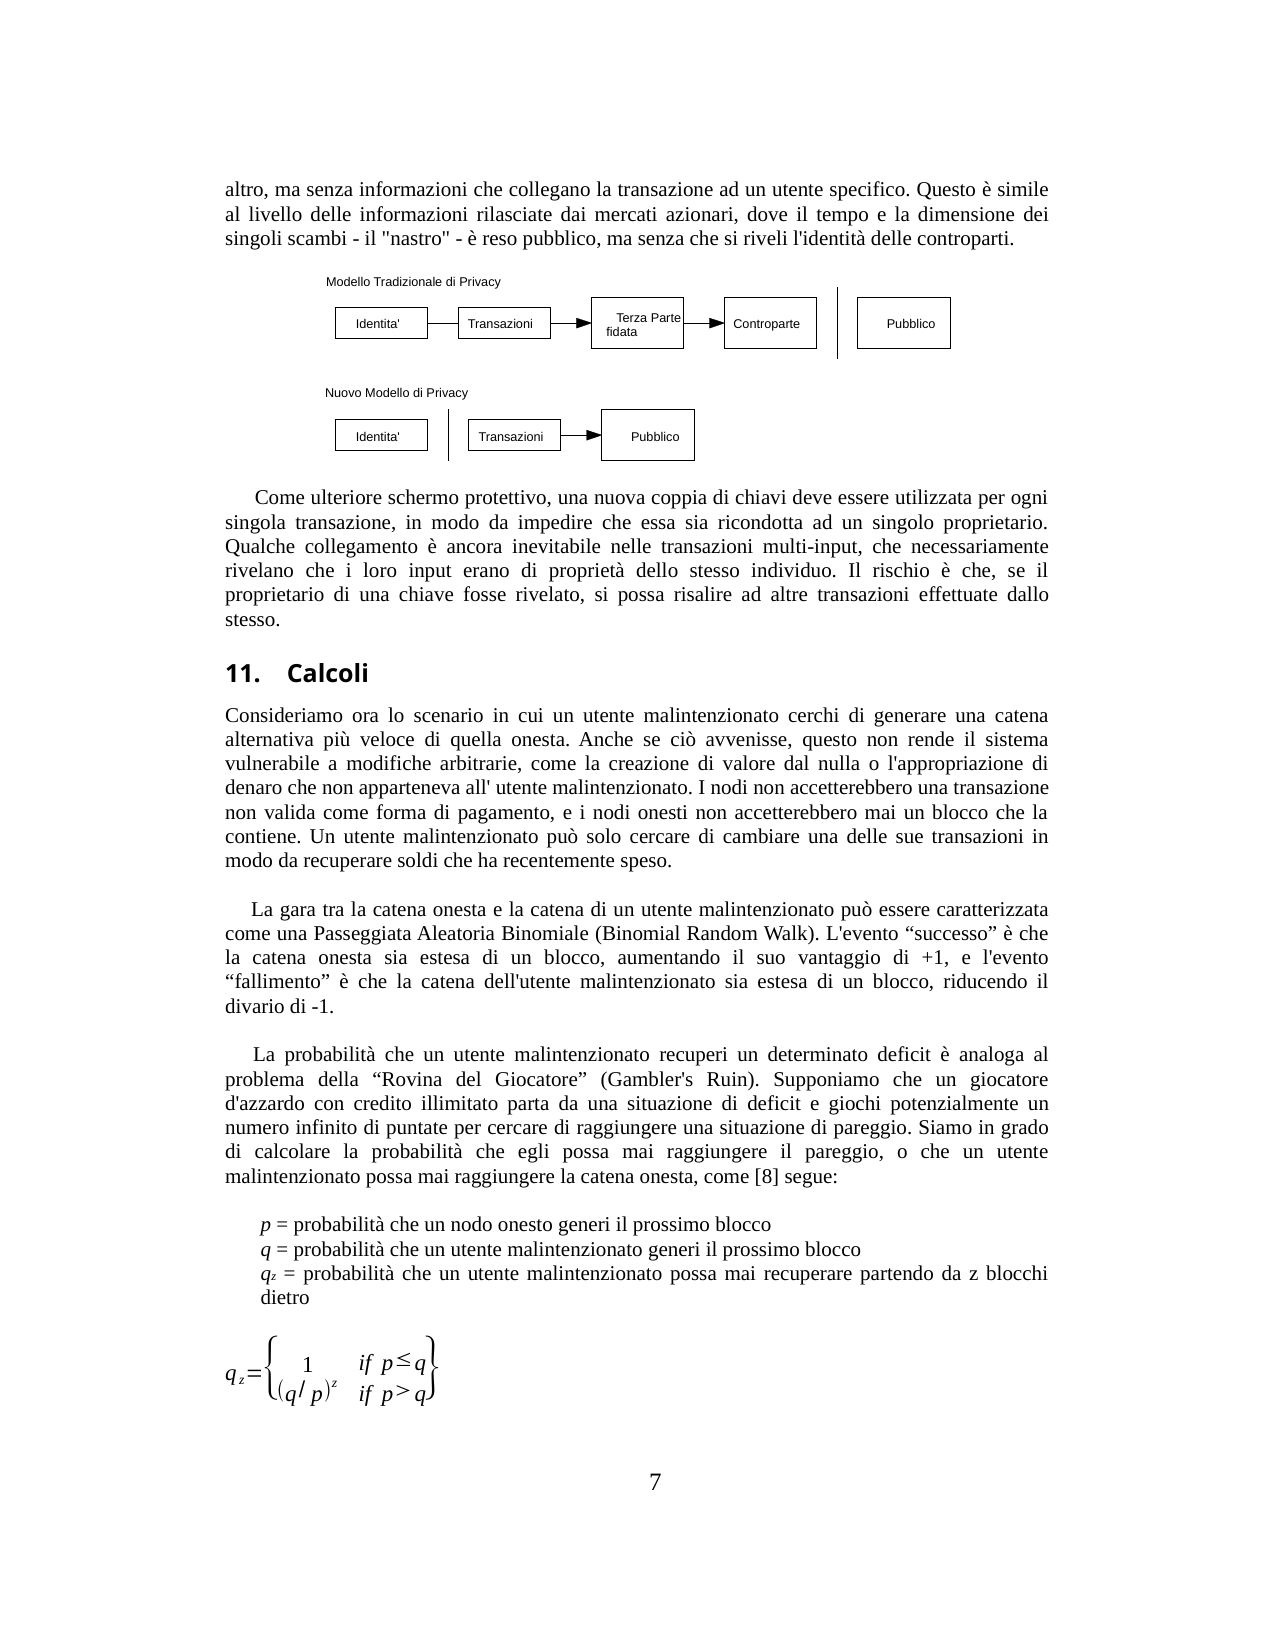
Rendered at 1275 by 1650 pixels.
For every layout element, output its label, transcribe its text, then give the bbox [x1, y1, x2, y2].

text qz = probabilità che un utente malintenzionato possa mai recuperare partendo da z blocchi dietro [260, 1261, 1050, 1309]
text q = probabilità che un utente malintenzionato generi il prossimo blocco [260, 1236, 1050, 1261]
text Come ulteriore schermo protettivo, una nuova coppia di chiavi deve essere utilizzata per ogni singola transazione, in modo da impedire che essa sia ricondotta ad un singolo proprietario. Qualche collegamento è ancora inevitabile nelle transazioni multi-input, che necessariamente rivelano che i loro input erano di proprietà dello stesso individuo. Il rischio è che, se il proprietario di una chiave fosse rivelato, si possa risalire ad altre transazioni effettuate dallo stesso. [225, 485, 1050, 631]
text p = probabilità che un nodo onesto generi il prossimo blocco [260, 1212, 1050, 1236]
text La gara tra la catena onesta e la catena di un utente malintenzionato può essere caratterizzata come una Passeggiata Aleatoria Binomiale (Binomial Random Walk). L'evento “successo” è che la catena onesta sia estesa di un blocco, aumentando il suo vantaggio di +1, e l'evento “fallimento” è che la catena dell'utente malintenzionato sia estesa di un blocco, riducendo il divario di -1. [225, 896, 1050, 1018]
subtitle 11. Calcoli [225, 656, 1050, 690]
text La probabilità che un utente malintenzionato recuperi un determinato deficit è analoga al problema della “Rovina del Giocatore” (Gambler's Ruin). Supponiamo che un giocatore d'azzardo con credito illimitato parta da una situazione di deficit e giochi potenzialmente un numero infinito di puntate per cercare di raggiungere una situazione di pareggio. Siamo in grado di calcolare la probabilità che egli possa mai raggiungere il pareggio, o che un utente malintenzionato possa mai raggiungere la catena onesta, come [8] segue: [225, 1042, 1050, 1188]
text Consideriamo ora lo scenario in cui un utente malintenzionato cerchi di generare una catena alternativa più veloce di quella onesta. Anche se ciò avvenisse, questo non rende il sistema vulnerabile a modifiche arbitrarie, come la creazione di valore dal nulla o l'appropriazione di denaro che non apparteneva all' utente malintenzionato. I nodi non accetterebbero una transazione non valida come forma di pagamento, e i nodi onesti non accetterebbero mai un blocco che la contiene. Un utente malintenzionato può solo cercare di cambiare una delle sue transazioni in modo da recuperare soldi che ha recentemente speso. [225, 702, 1050, 872]
text altro, ma senza informazioni che collegano la transazione ad un utente specifico. Questo è simile al livello delle informazioni rilasciate dai mercati azionari, dove il tempo e la dimensione dei singoli scambi - il "nastro" - è reso pubblico, ma senza che si riveli l'identità delle controparti. [225, 177, 1050, 250]
